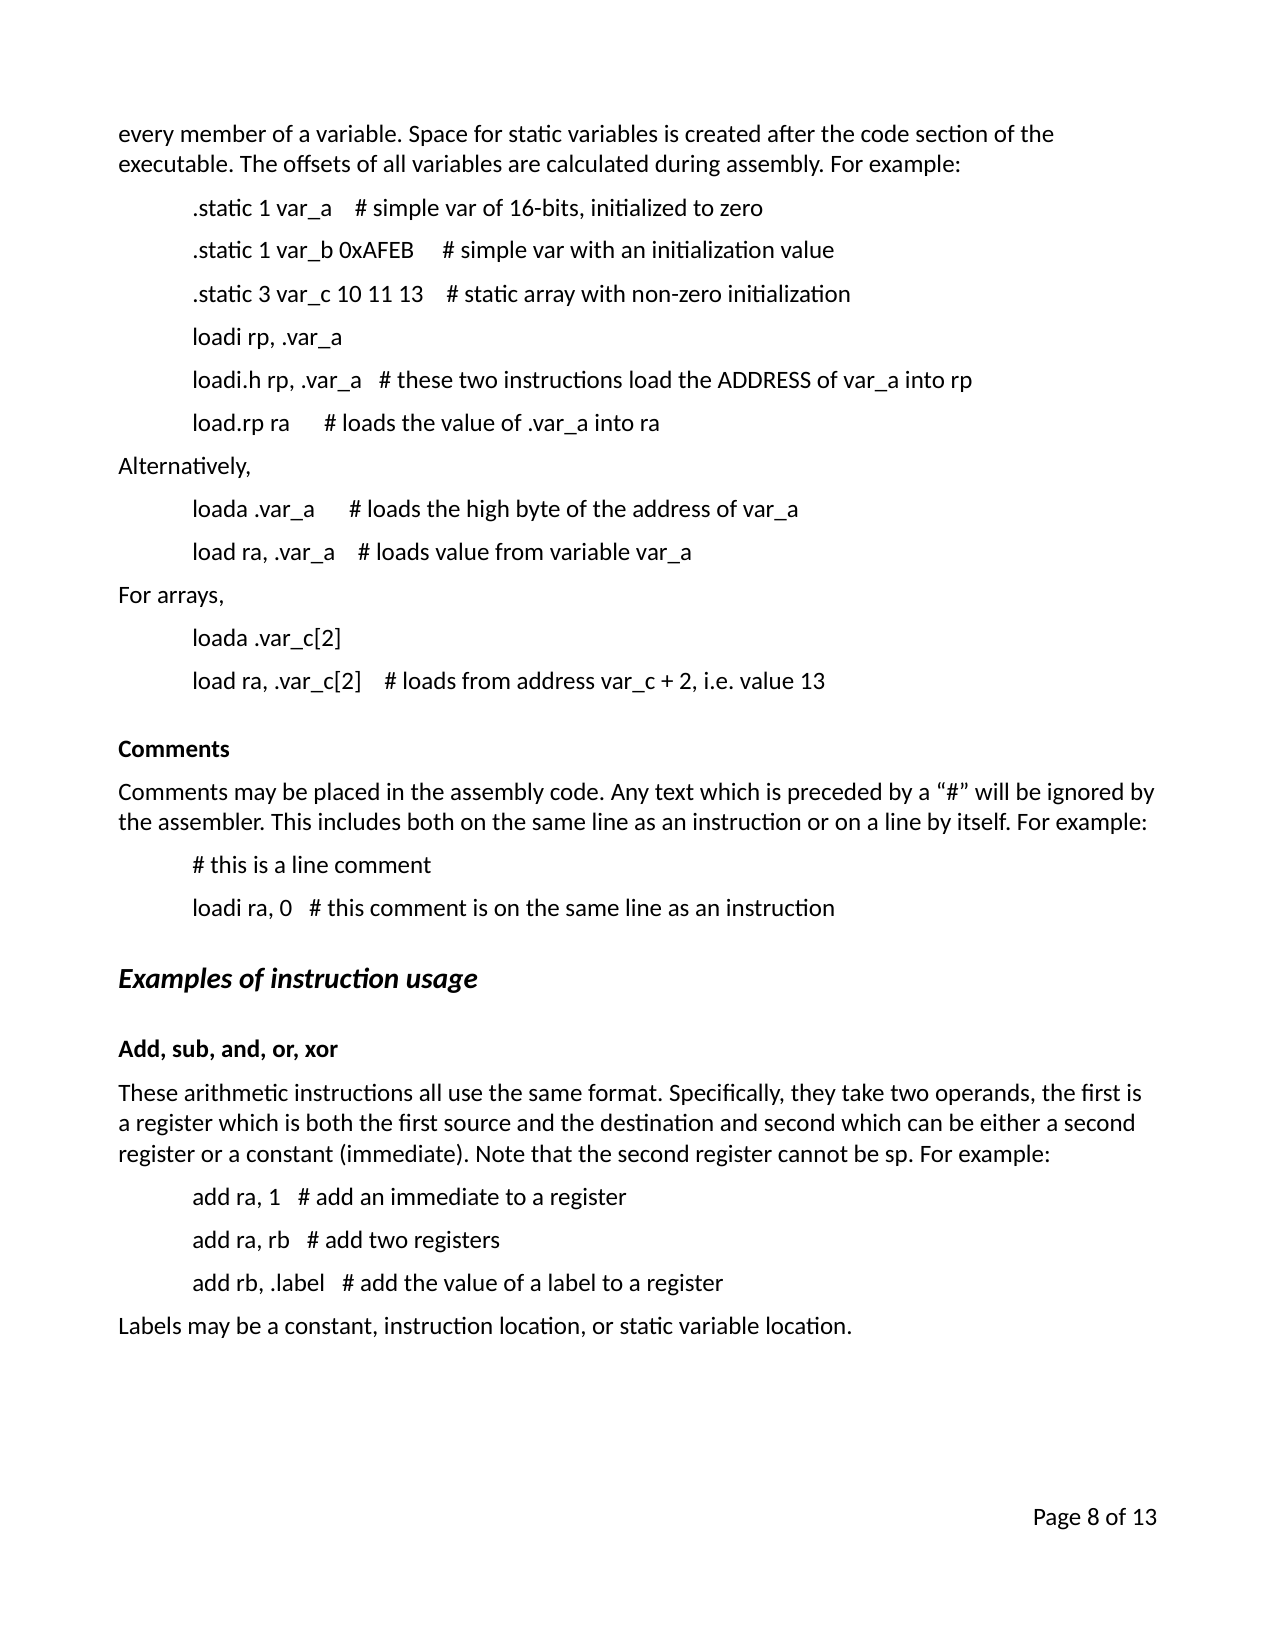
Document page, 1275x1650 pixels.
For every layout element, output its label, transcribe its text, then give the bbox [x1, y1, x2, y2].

text Comments may be placed in the assembly code. Any text which is preceded by a “#” will be ignored by the assembler. This includes both on the same line as an instruction or on a line by itself. For example: [118, 776, 1157, 837]
text Alternatively, [118, 450, 1157, 480]
text # this is a line comment [118, 849, 1157, 880]
text loada .var_a # loads the high byte of the address of var_a [118, 493, 1157, 523]
text .static 1 var_b 0xAFEB # simple var with an initialization value [118, 235, 1157, 265]
text add ra, rb # add two registers [118, 1224, 1157, 1254]
text load ra, .var_a # loads value from variable var_a [118, 536, 1157, 566]
text every member of a variable. Space for static variables is created after the code section of the executable. The offsets of all variables are calculated during assembly. For example: [118, 118, 1157, 179]
text add rb, .label # add the value of a label to a register [118, 1267, 1157, 1297]
text loadi rp, .var_a [118, 321, 1157, 351]
subtitle Comments [118, 733, 1157, 763]
text load.rp ra # loads the value of .var_a into ra [118, 407, 1157, 437]
text .static 1 var_a # simple var of 16-bits, initialized to zero [118, 192, 1157, 222]
subtitle Examples of instruction usage [118, 961, 1157, 996]
text loada .var_c[2] [118, 622, 1157, 652]
text loadi ra, 0 # this comment is on the same line as an instruction [118, 892, 1157, 923]
text loadi.h rp, .var_a # these two instructions load the ADDRESS of var_a into rp [118, 364, 1157, 394]
text Labels may be a constant, instruction location, or static variable location. [118, 1310, 1157, 1340]
text add ra, 1 # add an immediate to a register [118, 1181, 1157, 1211]
subtitle Add, sub, and, or, xor [118, 1034, 1157, 1064]
text load ra, .var_c[2] # loads from address var_c + 2, i.e. value 13 [118, 665, 1157, 695]
text .static 3 var_c 10 11 13 # static array with non-zero initialization [118, 278, 1157, 308]
text These arithmetic instructions all use the same format. Specifically, they take two operands, the first is a register which is both the first source and the destination and second which can be either a second register or a constant (immediate). Note that the second register cannot be sp. For example: [118, 1077, 1157, 1168]
text For arrays, [118, 579, 1157, 609]
